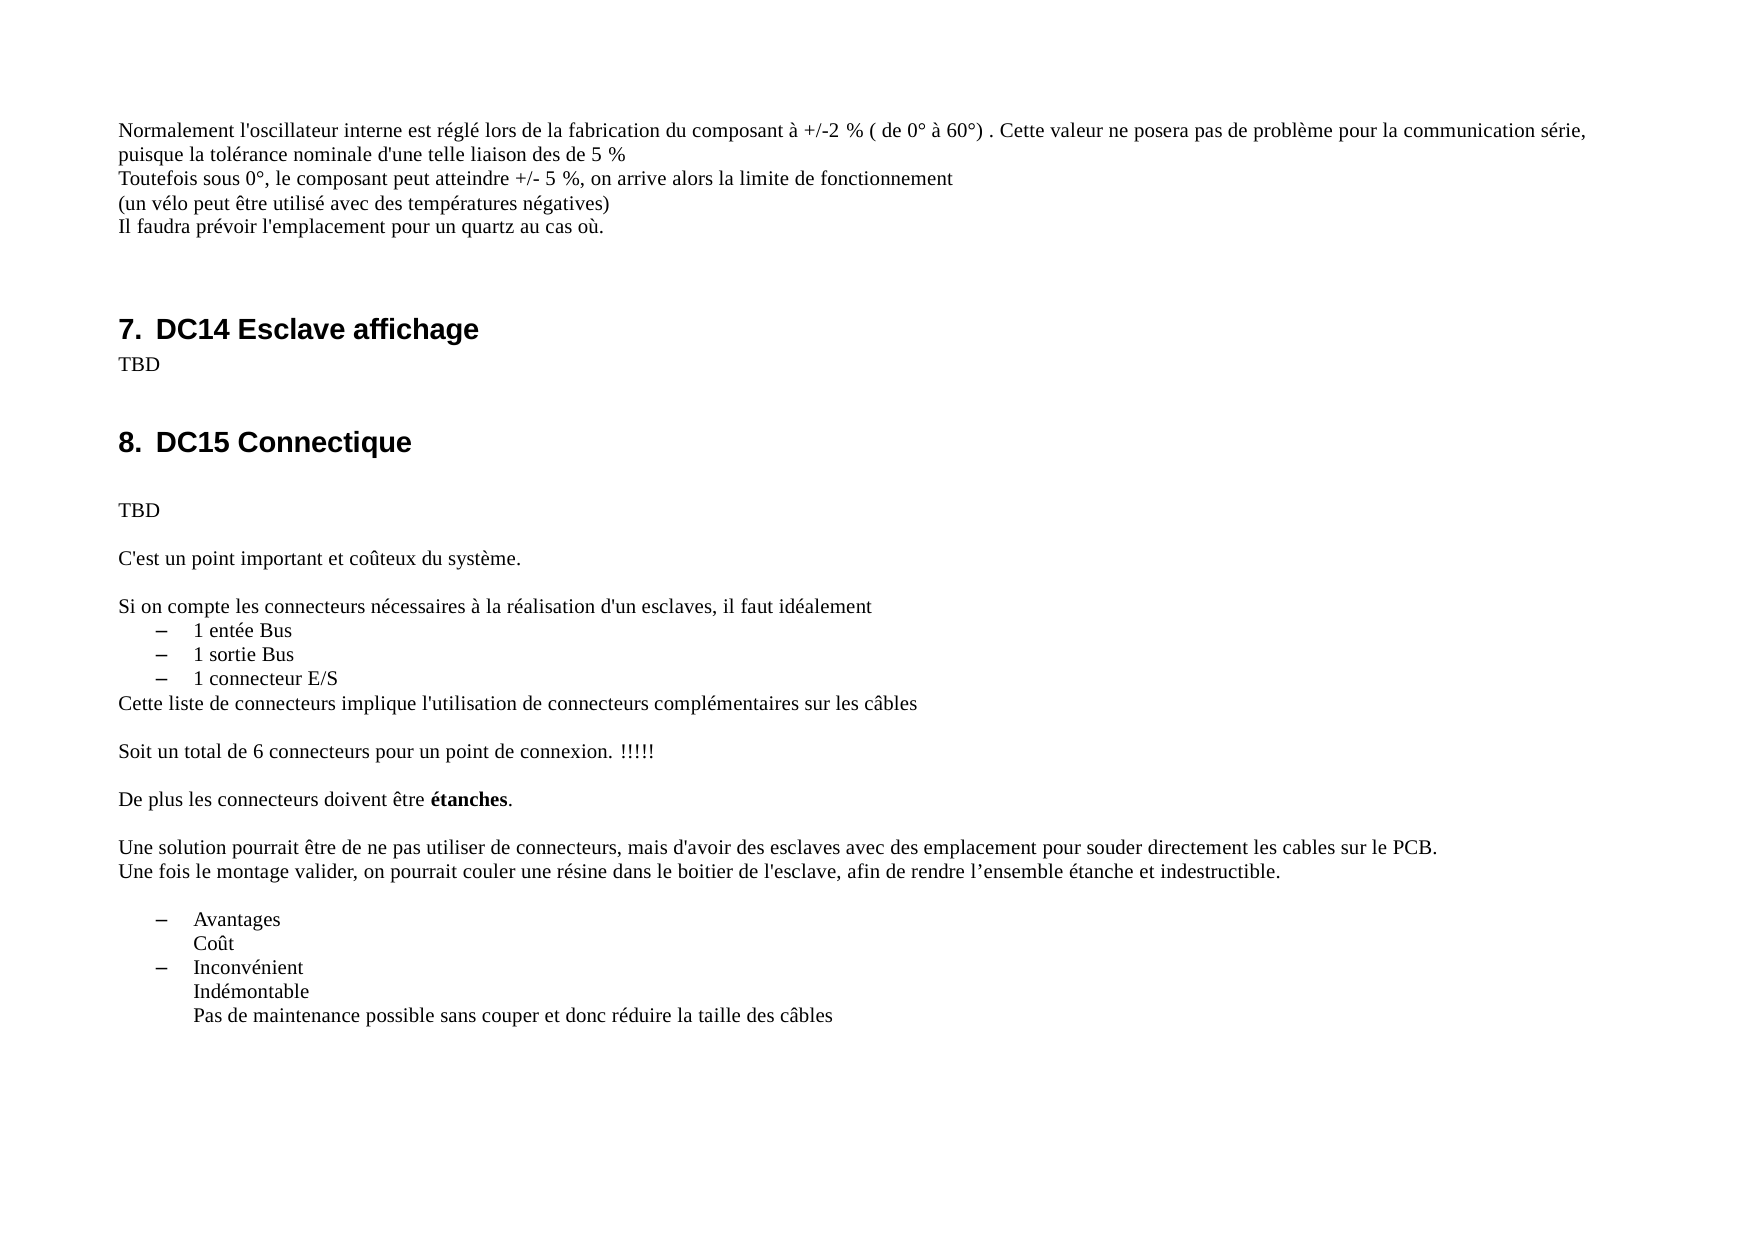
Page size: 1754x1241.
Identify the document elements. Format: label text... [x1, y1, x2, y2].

text C'est un point important et coûteux du système. [118, 546, 1636, 570]
text (un vélo peut être utilisé avec des températures négatives) [118, 190, 1636, 214]
text Normalement l'oscillateur interne est réglé lors de la fabrication du composant à +/-2 % ( de 0° à 60°) . Cette valeur ne posera pas de problème pour la communication série, puisque la tolérance nominale d'une telle liaison des de 5 % [118, 118, 1636, 166]
list Indémontable [156, 979, 1636, 1003]
text TBD [118, 351, 1636, 375]
text Cette liste de connecteurs implique l'utilisation de connecteurs complémentaires sur les câbles [118, 690, 1636, 714]
text Si on compte les connecteurs nécessaires à la réalisation d'un esclaves, il faut idéalement [118, 594, 1636, 618]
subtitle DC15 Connectique [118, 424, 1636, 458]
text Toutefois sous 0°, le composant peut atteindre +/- 5 %, on arrive alors la limite de fonctionnement [118, 166, 1636, 190]
text TBD [118, 498, 1636, 522]
text Soit un total de 6 connecteurs pour un point de connexion. !!!!! [118, 738, 1636, 762]
list 1 sortie Bus [156, 642, 1636, 666]
text Une fois le montage valider, on pourrait couler une résine dans le boitier de l'esclave, afin de rendre l’ensemble étanche et indestructible. [118, 859, 1636, 883]
list Avantages [156, 907, 1636, 931]
list 1 connecteur E/S [156, 666, 1636, 690]
list Pas de maintenance possible sans couper et donc réduire la taille des câbles [156, 1003, 1636, 1027]
list Coût [156, 931, 1636, 955]
text De plus les connecteurs doivent être étanches. [118, 787, 1636, 811]
subtitle DC14 Esclave affichage [118, 312, 1636, 345]
text Il faudra prévoir l'emplacement pour un quartz au cas où. [118, 214, 1636, 238]
list Inconvénient [156, 955, 1636, 979]
text Une solution pourrait être de ne pas utiliser de connecteurs, mais d'avoir des esclaves avec des emplacement pour souder directement les cables sur le PCB. [118, 835, 1636, 859]
list 1 entée Bus [156, 618, 1636, 642]
